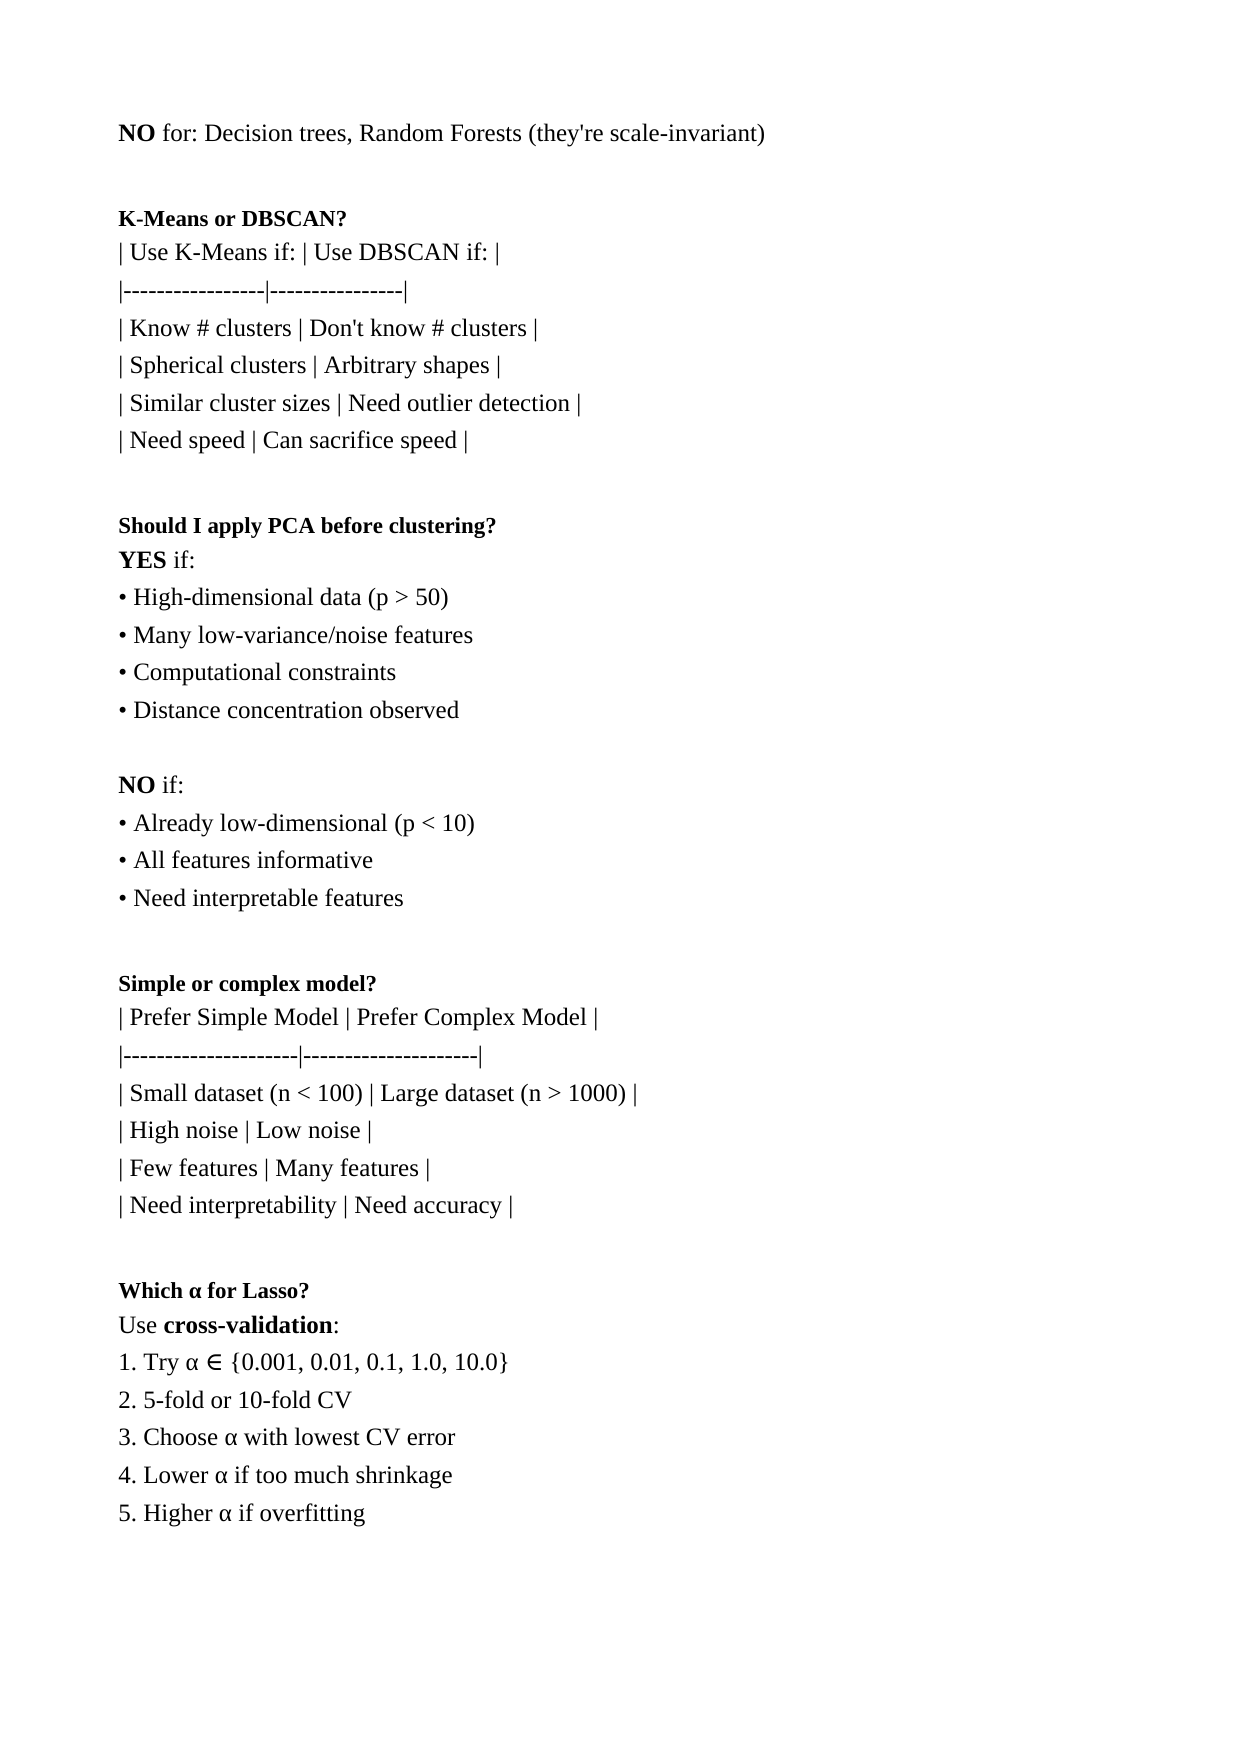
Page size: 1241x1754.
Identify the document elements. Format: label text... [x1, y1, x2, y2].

text • High-dimensional data (p > 50) [118, 582, 1122, 611]
text |---------------------|---------------------| [118, 1040, 1122, 1069]
text | Use K-Means if: | Use DBSCAN if: | [118, 237, 1122, 266]
subtitle Which α for Lasso? [118, 1277, 1122, 1304]
text | Spherical clusters | Arbitrary shapes | [118, 350, 1122, 379]
text • All features informative [118, 846, 1122, 874]
text | Need speed | Can sacrifice speed | [118, 425, 1122, 454]
text Use cross-validation: [118, 1310, 1122, 1338]
text • Distance concentration observed [118, 695, 1122, 724]
text • Need interpretable features [118, 883, 1122, 912]
subtitle K-Means or DBSCAN? [118, 205, 1122, 231]
text | Know # clusters | Don't know # clusters | [118, 313, 1122, 341]
text • Computational constraints [118, 657, 1122, 686]
text NO for: Decision trees, Random Forests (they're scale-invariant) [118, 118, 1122, 147]
text | Similar cluster sizes | Need outlier detection | [118, 388, 1122, 417]
text • Already low-dimensional (p < 10) [118, 808, 1122, 837]
text • Many low-variance/noise features [118, 620, 1122, 649]
text 1. Try α ∈ {0.001, 0.01, 0.1, 1.0, 10.0} [118, 1347, 1122, 1376]
text 5. Higher α if overfitting [118, 1498, 1122, 1526]
text | High noise | Low noise | [118, 1115, 1122, 1144]
text | Few features | Many features | [118, 1153, 1122, 1182]
text 2. 5-fold or 10-fold CV [118, 1385, 1122, 1414]
subtitle Should I apply PCA before clustering? [118, 512, 1122, 539]
text NO if: [118, 770, 1122, 799]
text | Small dataset (n < 100) | Large dataset (n > 1000) | [118, 1078, 1122, 1106]
text YES if: [118, 545, 1122, 573]
text |-----------------|----------------| [118, 275, 1122, 304]
text | Need interpretability | Need accuracy | [118, 1190, 1122, 1219]
subtitle Simple or complex model? [118, 970, 1122, 996]
text | Prefer Simple Model | Prefer Complex Model | [118, 1002, 1122, 1031]
text 3. Choose α with lowest CV error [118, 1422, 1122, 1451]
text 4. Lower α if too much shrinkage [118, 1460, 1122, 1489]
